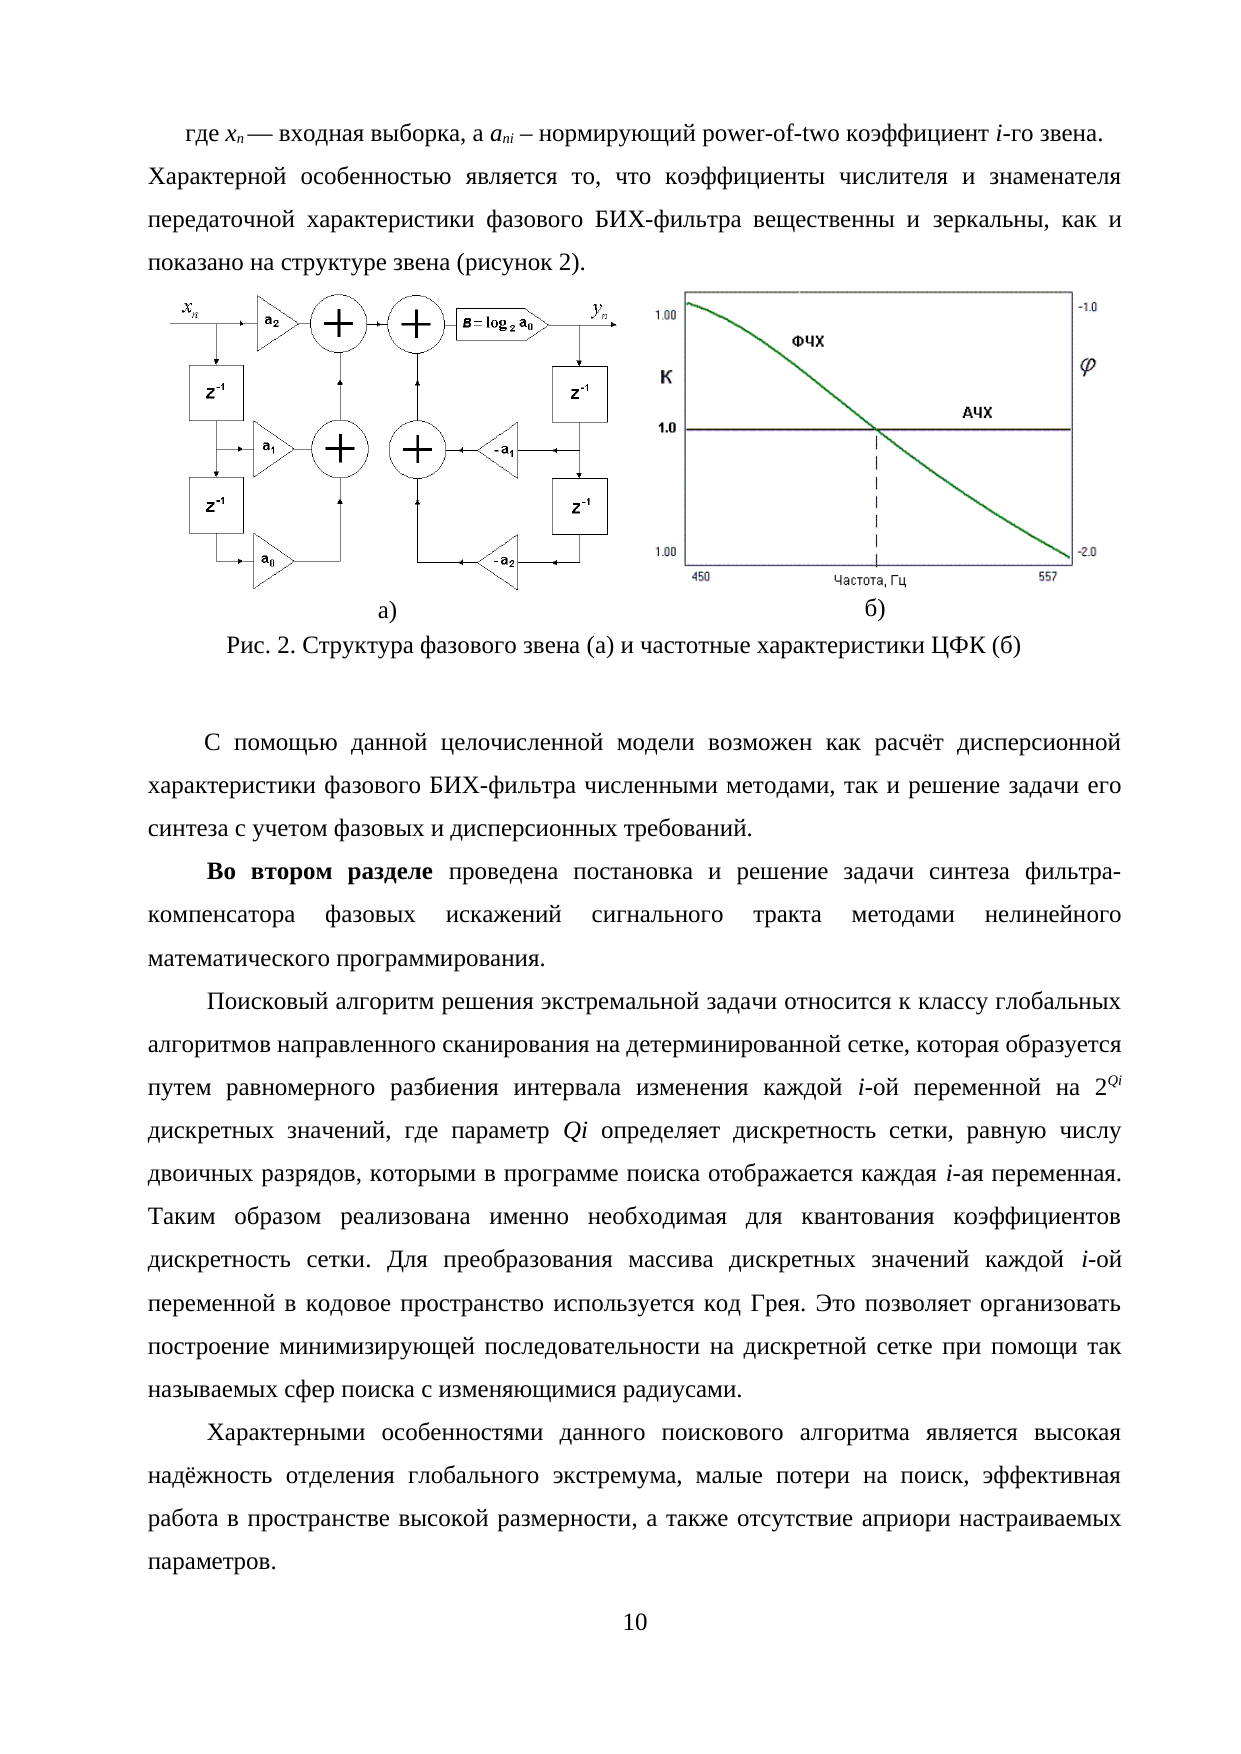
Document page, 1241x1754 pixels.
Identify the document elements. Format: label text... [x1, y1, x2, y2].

table_header б) [638, 291, 1111, 624]
text Поисковый алгоритм решения экстремальной задачи относится к классу глобальных алгоритмов направленного сканирования на детерминированной сетке, которая образуется путем равномерного разбиения интервала изменения каждой i-ой переменной на 2Qi дискретных значений, где параметр Qi определяет дискретность сетки, равную числу двоичных разрядов, которыми в программе поиска отображается каждая i-aя переменная. Таким образом реализована именно необходимая для квантования коэффициентов дискретность сетки. Для преобразования массива дискретных значений каждой i-ой переменной в кодовое пространство используется код Грея. Это позволяет организовать построение минимизирующей последовательности на дискретной сетке при помощи так называемых сфер поиска с изменяющимися радиусами. [148, 986, 1122, 1403]
picture [148, 290, 627, 595]
picture [649, 290, 1103, 594]
text Во втором разделе проведена постановка и решение задачи синтеза фильтра-компенсатора фазовых искажений сигнального тракта методами нелинейного математического программирования. [148, 856, 1122, 971]
text где xn — входная выборка, а ani – нормирующий power-of-two коэффициент i-го звена. [148, 118, 1122, 147]
text Характерными особенностями данного поискового алгоритма является высокая надёжность отделения глобального экстремума, малые потери на поиск, эффективная работа в пространстве высокой размерности, а также отсутствие априори настраиваемых параметров. [148, 1417, 1122, 1575]
text Характерной особенностью является то, что коэффициенты числителя и знаменателя передаточной характеристики фазового БИХ-фильтра вещественны и зеркальны, как и показано на структуре звена (рисунок 2). [148, 161, 1122, 276]
text С помощью данной целочисленной модели возможен как расчёт дисперсионной характеристики фазового БИХ-фильтра численными методами, так и решение задачи его синтеза с учетом фазовых и дисперсионных требований. [148, 727, 1122, 842]
table_header а) [136, 291, 638, 624]
table_cell Рис. 2. Структура фазового звена (а) и частотные характеристики ЦФК (б) [136, 624, 1111, 659]
